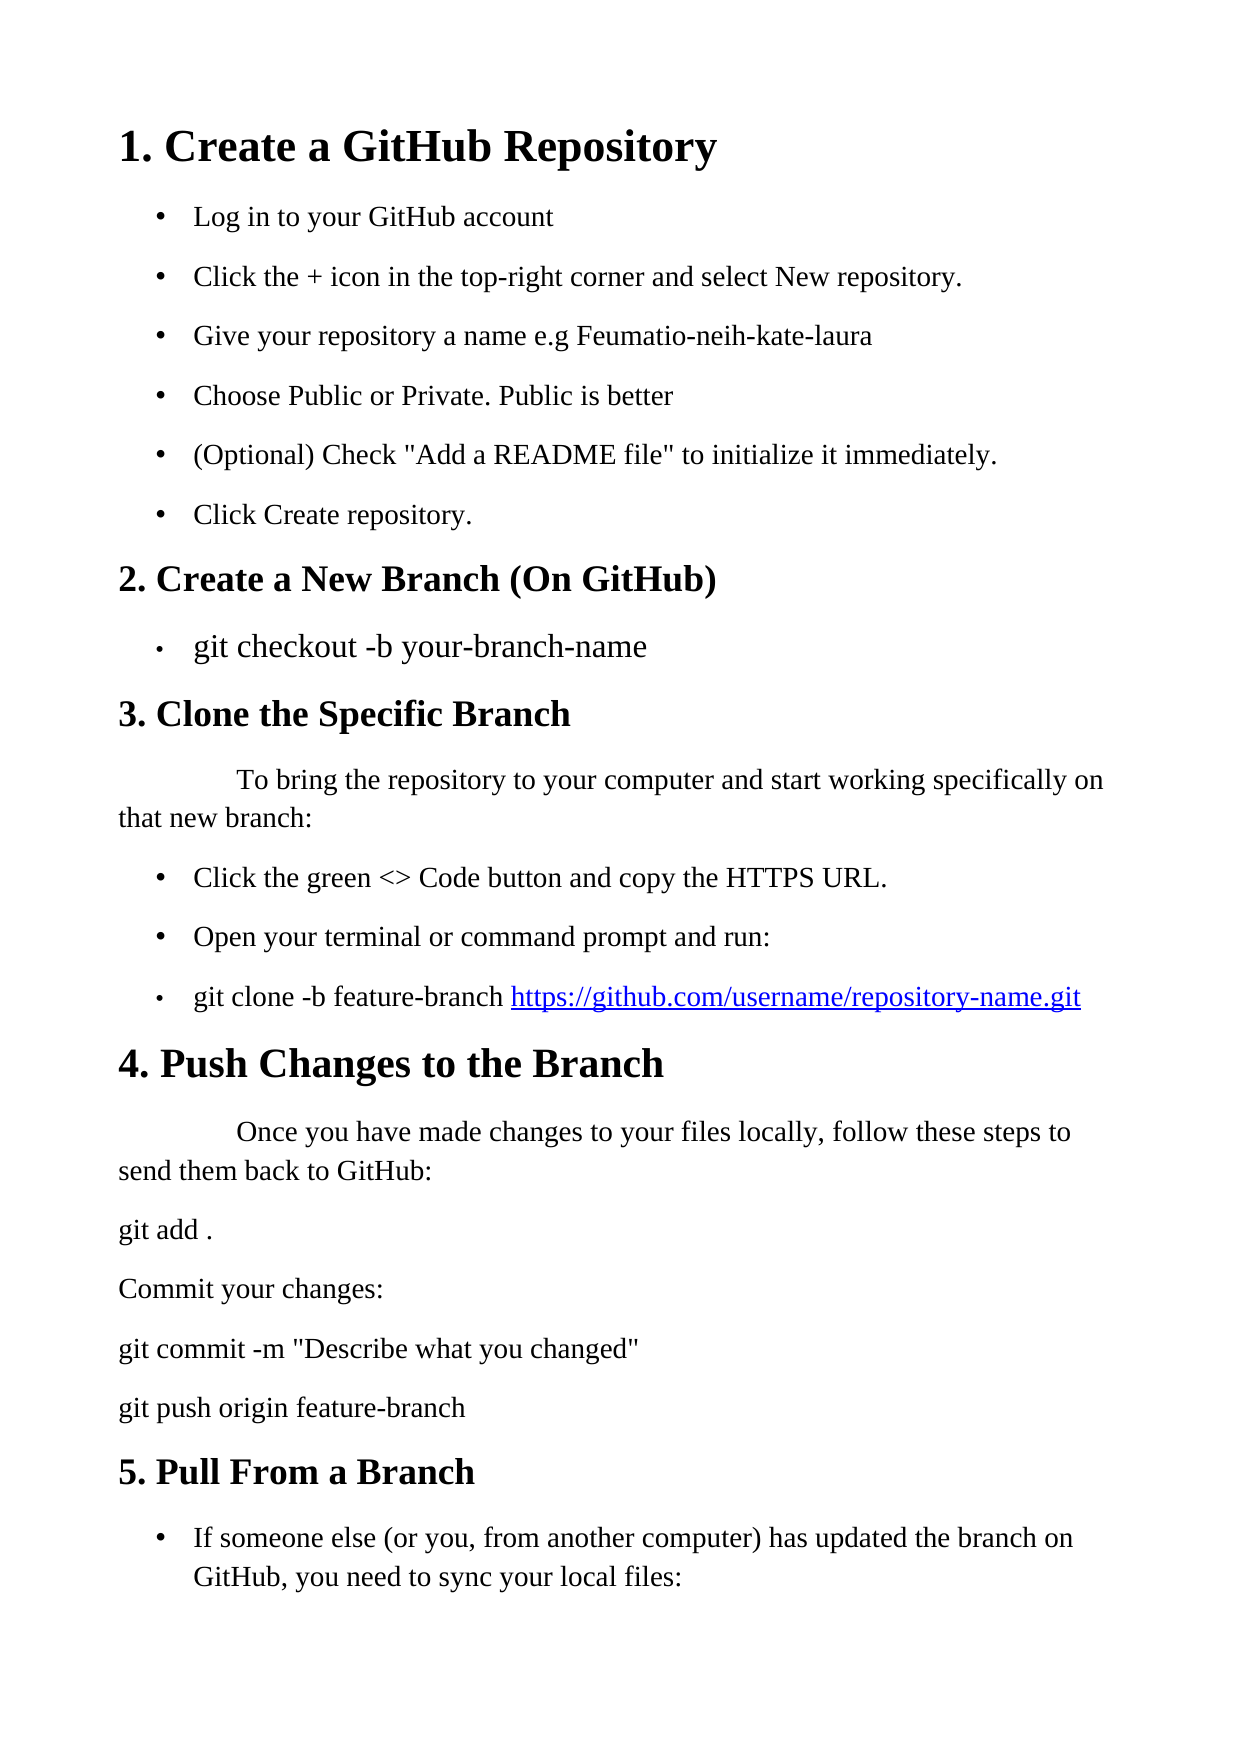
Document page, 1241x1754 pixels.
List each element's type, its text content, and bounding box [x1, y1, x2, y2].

list Give your repository a name e.g Feumatio-neih-kate-laura [156, 318, 1122, 352]
text Commit your changes: [118, 1272, 1122, 1305]
list git clone -b feature-branch https://github.com/username/repository-name.git [156, 979, 1122, 1012]
text git add . [118, 1212, 1122, 1246]
text git commit -m "Describe what you changed" [118, 1331, 1122, 1364]
list If someone else (or you, from another computer) has updated the branch on GitHub, you need to sync your local files: [156, 1520, 1122, 1592]
text 4. Push Changes to the Branch [118, 1038, 1122, 1086]
list Open your terminal or command prompt and run: [156, 919, 1122, 953]
text Once you have made changes to your files locally, follow these steps to send them back to GitHub: [118, 1114, 1122, 1186]
list Click the + icon in the top-right corner and select New repository. [156, 259, 1122, 293]
list Choose Public or Private. Public is better [156, 378, 1122, 412]
text git push origin feature-branch [118, 1390, 1122, 1424]
list git checkout -b your-branch-name [156, 627, 1122, 665]
text 3. Clone the Specific Branch [118, 692, 1122, 735]
list Click Create repository. [156, 497, 1122, 531]
text 2. Create a New Branch (On GitHub) [118, 556, 1122, 599]
text 1. Create a GitHub Repository [118, 118, 1122, 171]
list Click the green <> Code button and copy the HTTPS URL. [156, 860, 1122, 894]
list (Optional) Check "Add a README file" to initialize it immediately. [156, 437, 1122, 471]
text To bring the repository to your computer and start working specifically on that new branch: [118, 762, 1122, 834]
list Log in to your GitHub account [156, 199, 1122, 233]
text 5. Pull From a Branch [118, 1450, 1122, 1493]
